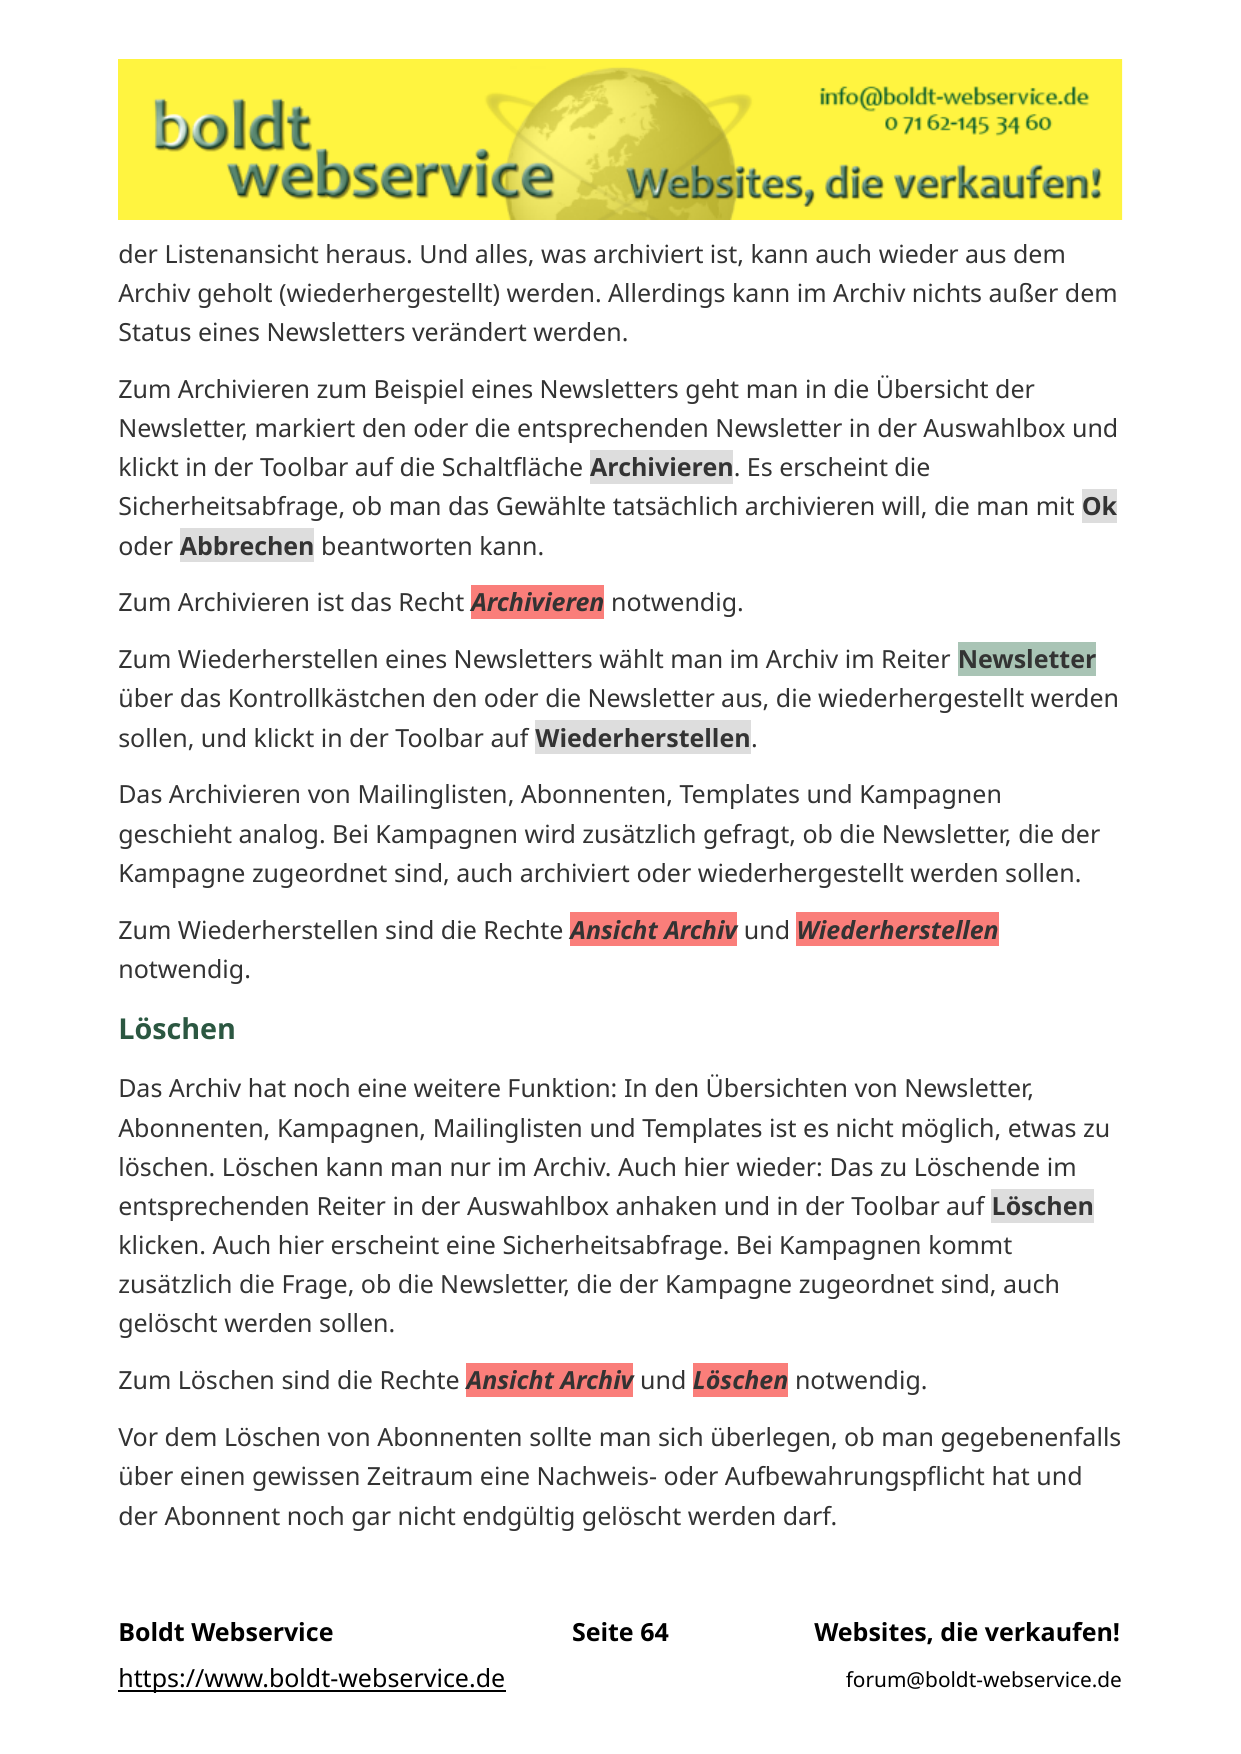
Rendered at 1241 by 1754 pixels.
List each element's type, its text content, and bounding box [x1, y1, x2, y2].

text Zum Löschen sind die Rechte Ansicht Archiv und Löschen notwendig. [633, 1363, 693, 1397]
text Das Archivieren von Mailinglisten, Abonnenten, Templates und Kampagnen geschieht analog. Bei Kampagnen wird zusätzlich gefragt, ob die Newsletter, die der Kampagne zugeordnet sind, auch archiviert oder wiederhergestellt werden sollen. [118, 777, 1122, 889]
text Zum Archivieren ist das Recht Archivieren notwendig. [118, 585, 471, 619]
text Zum Archivieren zum Beispiel eines Newsletters geht man in die Übersicht der Newsletter, markiert den oder die entsprechenden Newsletter in der Auswahlbox und klickt in der Toolbar auf die Schaltfläche Archivieren. Es erscheint die Sicherheitsabfrage, ob man das Gewählte tatsächlich archivieren will, die man mit Ok oder Abbrechen beantworten kann. [118, 371, 1122, 562]
text Vor dem Löschen von Abonnenten sollte man sich überlegen, ob man gegebenenfalls über einen gewissen Zeitraum eine Nachweis- oder Aufbewahrungspflicht hat und der Abonnent noch gar nicht endgültig gelöscht werden darf. [118, 1420, 1122, 1532]
subtitle Löschen [118, 1008, 1122, 1047]
text der Listenansicht heraus. Und alles, was archiviert ist, kann auch wieder aus dem Archiv geholt (wiederhergestellt) werden. Allerdings kann im Archiv nichts außer dem Status eines Newsletters verändert werden. [118, 236, 1122, 349]
text Das Archiv hat noch eine weitere Funktion: In den Übersichten von Newsletter, Abonnenten, Kampagnen, Mailinglisten und Templates ist es nicht möglich, etwas zu löschen. Löschen kann man nur im Archiv. Auch hier wieder: Das zu Löschende im entsprechenden Reiter in der Auswahlbox anhaken und in der Toolbar auf Löschen klicken. Auch hier erscheint eine Sicherheitsabfrage. Bei Kampagnen kommt zusätzlich die Frage, ob die Newsletter, die der Kampagne zugeordnet sind, auch gelöscht werden sollen. [118, 1071, 1122, 1340]
text Zum Löschen sind die Rechte Ansicht Archiv und Löschen notwendig. [118, 1363, 466, 1397]
text Zum Archivieren ist das Recht Archivieren notwendig. [604, 585, 1122, 619]
text Zum Wiederherstellen sind die Rechte Ansicht Archiv und Wiederherstellen notwendig. [118, 912, 1122, 986]
text Zum Löschen sind die Rechte Ansicht Archiv und Löschen notwendig. [788, 1363, 1122, 1397]
picture [118, 59, 1123, 220]
text Zum Wiederherstellen eines Newsletters wählt man im Archiv im Reiter Newsletter über das Kontrollkästchen den oder die Newsletter aus, die wiederhergestellt werden sollen, und klickt in der Toolbar auf Wiederherstellen. [118, 642, 1122, 754]
